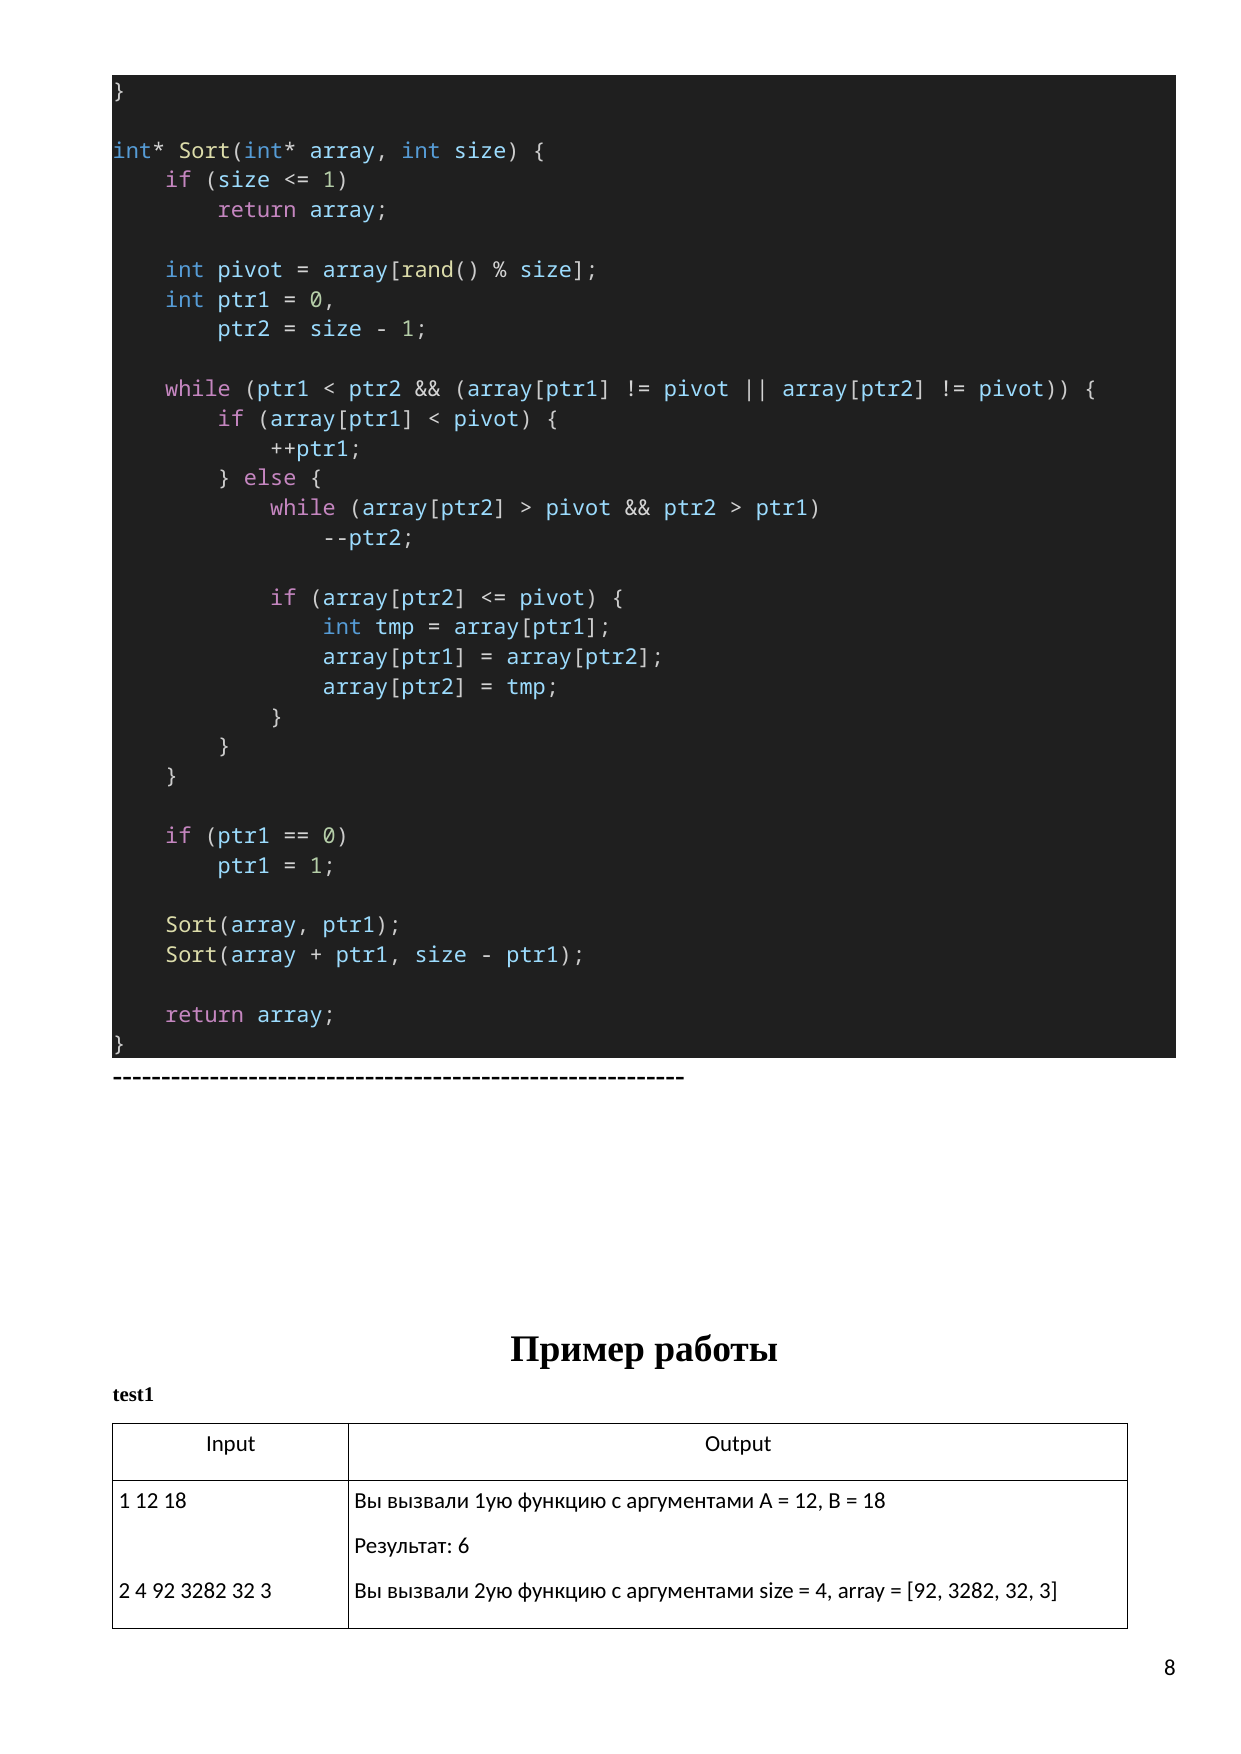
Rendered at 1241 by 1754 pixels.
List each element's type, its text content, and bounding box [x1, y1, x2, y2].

text while (ptr1 < ptr2 && (array[ptr1] != pivot || array[ptr2] != pivot)) { [112, 373, 1176, 403]
text if (ptr1 == 0) [112, 820, 1176, 849]
text ++ptr1; [112, 432, 1176, 462]
text } [112, 1028, 1176, 1058]
text ptr1 = 1; [112, 849, 1176, 879]
text return array; [112, 998, 1176, 1028]
text Sort(array, ptr1); [112, 909, 1176, 939]
text } else { [112, 462, 1176, 492]
text } [112, 701, 1176, 730]
table_cell 1 12 18 2 4 92 3282 32 3 [113, 1481, 348, 1628]
text } [112, 760, 1176, 790]
text int ptr1 = 0, [112, 283, 1176, 313]
text test1 [112, 1382, 1176, 1406]
text return array; [112, 194, 1176, 224]
text int tmp = array[ptr1]; [112, 611, 1176, 641]
text ----------------------------------------------------------- [112, 1058, 1176, 1092]
text int pivot = array[rand() % size]; [112, 254, 1176, 283]
text ptr2 = size - 1; [112, 313, 1176, 343]
text } [112, 730, 1176, 760]
text --ptr2; [112, 522, 1176, 552]
text if (array[ptr1] < pivot) { [112, 403, 1176, 432]
text if (size <= 1) [112, 164, 1176, 194]
text while (array[ptr2] > pivot && ptr2 > ptr1) [112, 492, 1176, 522]
text array[ptr2] = tmp; [112, 671, 1176, 701]
text array[ptr1] = array[ptr2]; [112, 641, 1176, 671]
subtitle Пример работы [112, 1327, 1176, 1370]
text if (array[ptr2] <= pivot) { [112, 581, 1176, 611]
text } [112, 75, 1176, 105]
table_header Output [349, 1424, 1127, 1480]
table_header Input [113, 1424, 348, 1480]
text Sort(array + ptr1, size - ptr1); [112, 939, 1176, 969]
table_cell Вы вызвали 1ую функцию с аргументами A = 12, B = 18 Результат: 6 Вы вызвали 2ую функцию с аргументами size = 4, array = [92, 3282, 32, 3] [349, 1481, 1127, 1628]
text int* Sort(int* array, int size) { [112, 134, 1176, 164]
